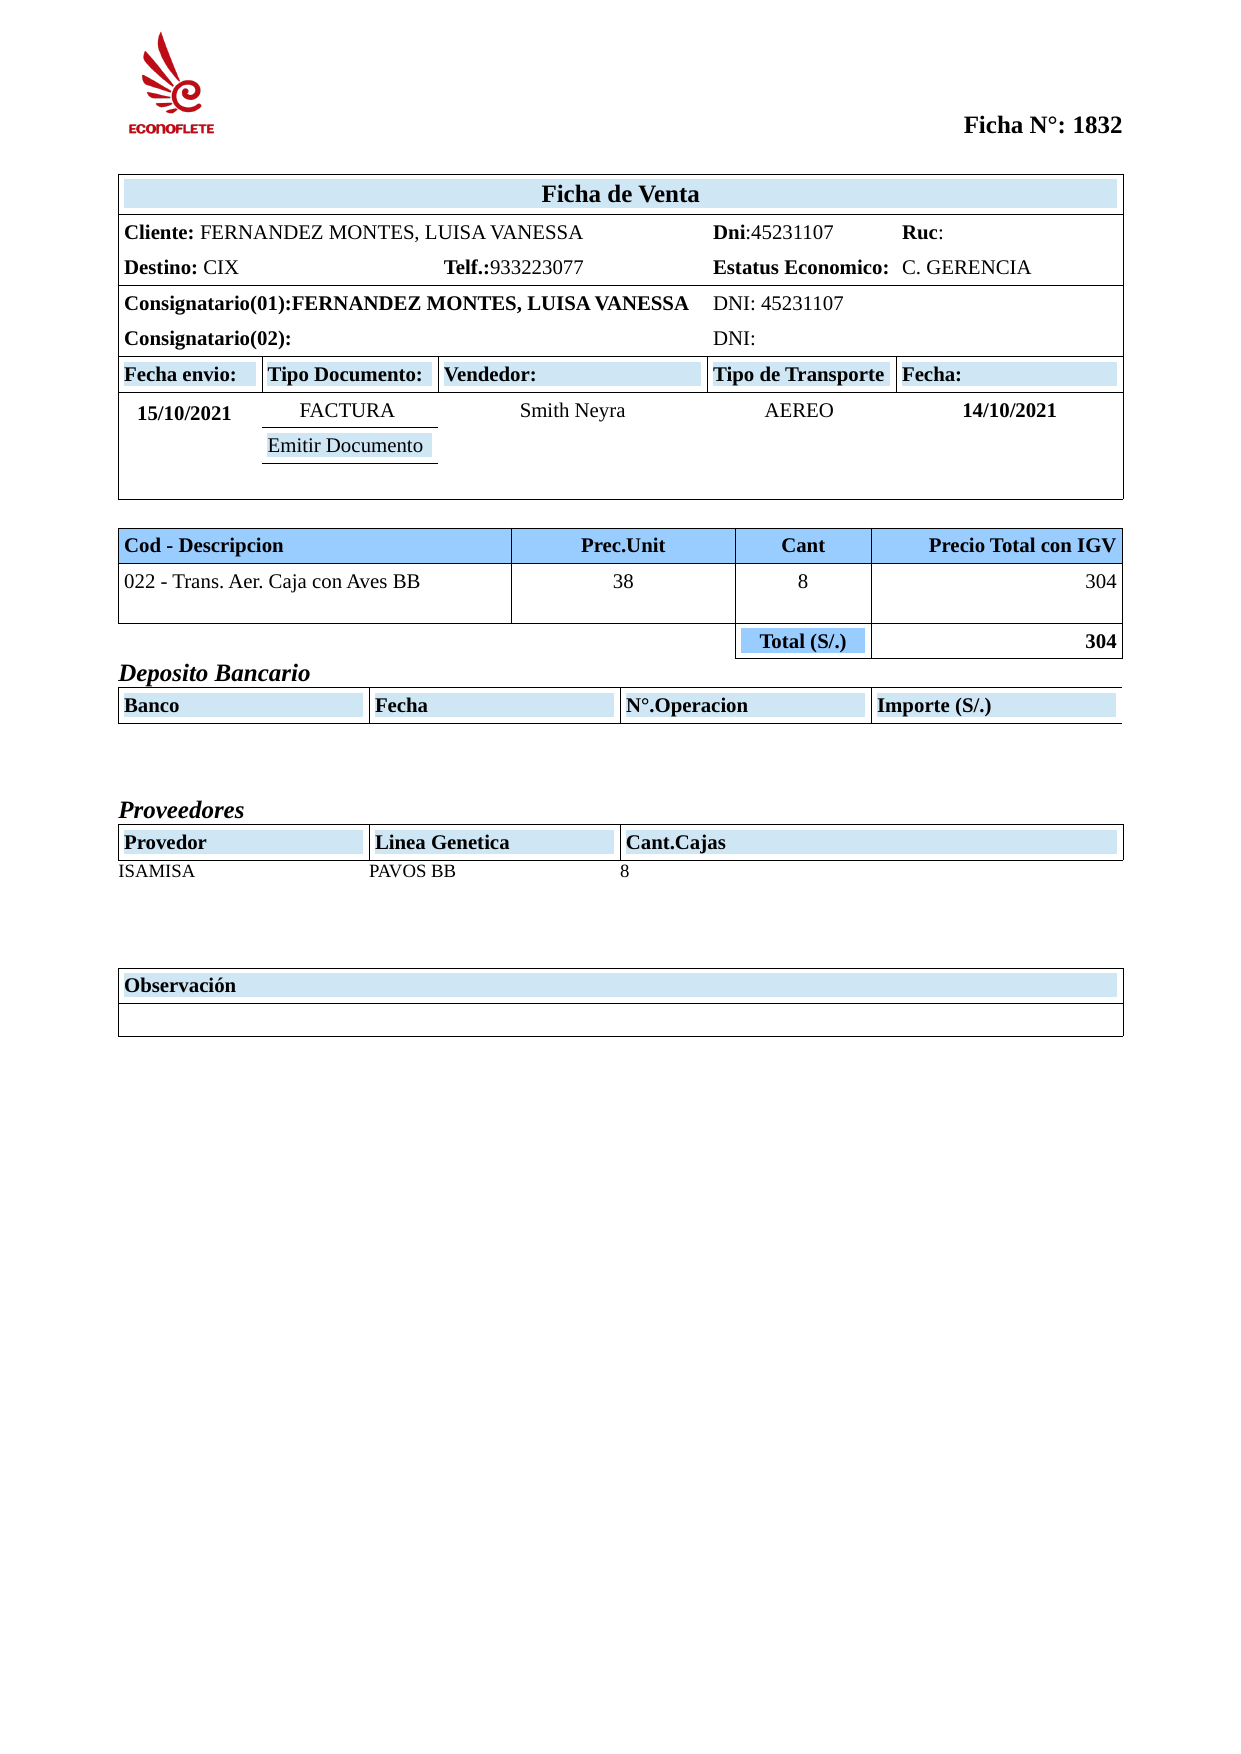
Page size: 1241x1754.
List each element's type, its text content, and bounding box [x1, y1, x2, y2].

table_cell 15/10/2021 [119, 393, 262, 498]
table_cell [620, 881, 1123, 903]
table_cell [369, 771, 620, 795]
table_cell Consignatario(01):FERNANDEZ MONTES, LUISA VANESSA [119, 286, 707, 321]
table_cell [871, 747, 1122, 771]
table_cell [369, 946, 620, 967]
table_header Observación [119, 969, 1123, 1003]
table_cell 8 [620, 861, 1123, 881]
table_cell FACTURA [262, 393, 438, 427]
table_cell [118, 924, 369, 946]
table_cell Tipo de Transporte [708, 357, 896, 392]
table_cell Total (S/.) [736, 624, 871, 658]
table_cell 38 [512, 564, 735, 623]
table_cell 8 [736, 564, 871, 623]
table_header Cant [736, 529, 871, 563]
table_cell [369, 724, 620, 747]
table_cell Cliente: FERNANDEZ MONTES, LUISA VANESSA [119, 215, 707, 249]
table_cell C. GERENCIA [896, 249, 1123, 285]
table_cell [369, 924, 620, 946]
text Deposito Bancario [118, 658, 1122, 687]
table_cell [118, 946, 369, 967]
table_cell 022 - Trans. Aer. Caja con Aves BB [119, 564, 511, 623]
table_cell Telf.:933223077 [438, 249, 707, 285]
table_cell Ruc: [896, 215, 1123, 249]
table_cell Dni:45231107 [707, 215, 896, 249]
table_cell 304 [872, 624, 1122, 658]
table_cell [118, 724, 369, 747]
table_cell PAVOS BB [369, 861, 620, 881]
table_cell 304 [872, 564, 1122, 623]
table_cell AEREO [707, 393, 896, 498]
table_cell [620, 771, 871, 795]
table_cell Vendedor: [439, 357, 707, 392]
table_cell [620, 747, 871, 771]
table_cell [118, 771, 369, 795]
table_cell [620, 903, 1123, 924]
table_cell [620, 724, 871, 747]
table_header Banco [119, 688, 369, 723]
table_cell [369, 881, 620, 903]
table_cell Destino: CIX [119, 249, 438, 285]
table_header Linea Genetica [370, 825, 620, 859]
table_header Prec.Unit [512, 529, 735, 563]
table_cell Tipo Documento: [263, 357, 438, 392]
table_cell [118, 747, 369, 771]
table_cell Smith Neyra [438, 393, 707, 498]
table_cell 14/10/2021 [896, 393, 1123, 498]
table_cell [620, 946, 1123, 967]
table_cell [118, 903, 369, 924]
table_cell [871, 771, 1122, 795]
table_cell Emitir Documento [262, 428, 438, 463]
table_cell Fecha envio: [119, 357, 262, 392]
table_cell [871, 724, 1122, 747]
table_cell ISAMISA [118, 861, 369, 881]
table_header Provedor [119, 825, 369, 859]
table_cell [118, 624, 511, 658]
picture [118, 31, 225, 134]
table_cell Fecha: [897, 357, 1123, 392]
table_cell [511, 624, 735, 658]
table_cell [369, 747, 620, 771]
table_header N°.Operacion [621, 688, 871, 723]
table_header Ficha de Venta [119, 175, 1123, 214]
table_header Cod - Descripcion [119, 529, 511, 563]
table_header Cant.Cajas [621, 825, 1123, 859]
text Proveedores [118, 795, 1122, 824]
table_header Precio Total con IGV [872, 529, 1122, 563]
table_cell Consignatario(02): [119, 321, 707, 356]
table_cell [620, 924, 1123, 946]
table_cell Estatus Economico: [707, 249, 896, 285]
table_cell [118, 881, 369, 903]
table_cell [262, 464, 438, 498]
table_header Fecha [370, 688, 620, 723]
table_header Importe (S/.) [872, 688, 1122, 723]
table_cell DNI: 45231107 [707, 286, 1123, 321]
table_cell [119, 1004, 1123, 1036]
table_cell [369, 903, 620, 924]
table_cell DNI: [707, 321, 1123, 356]
